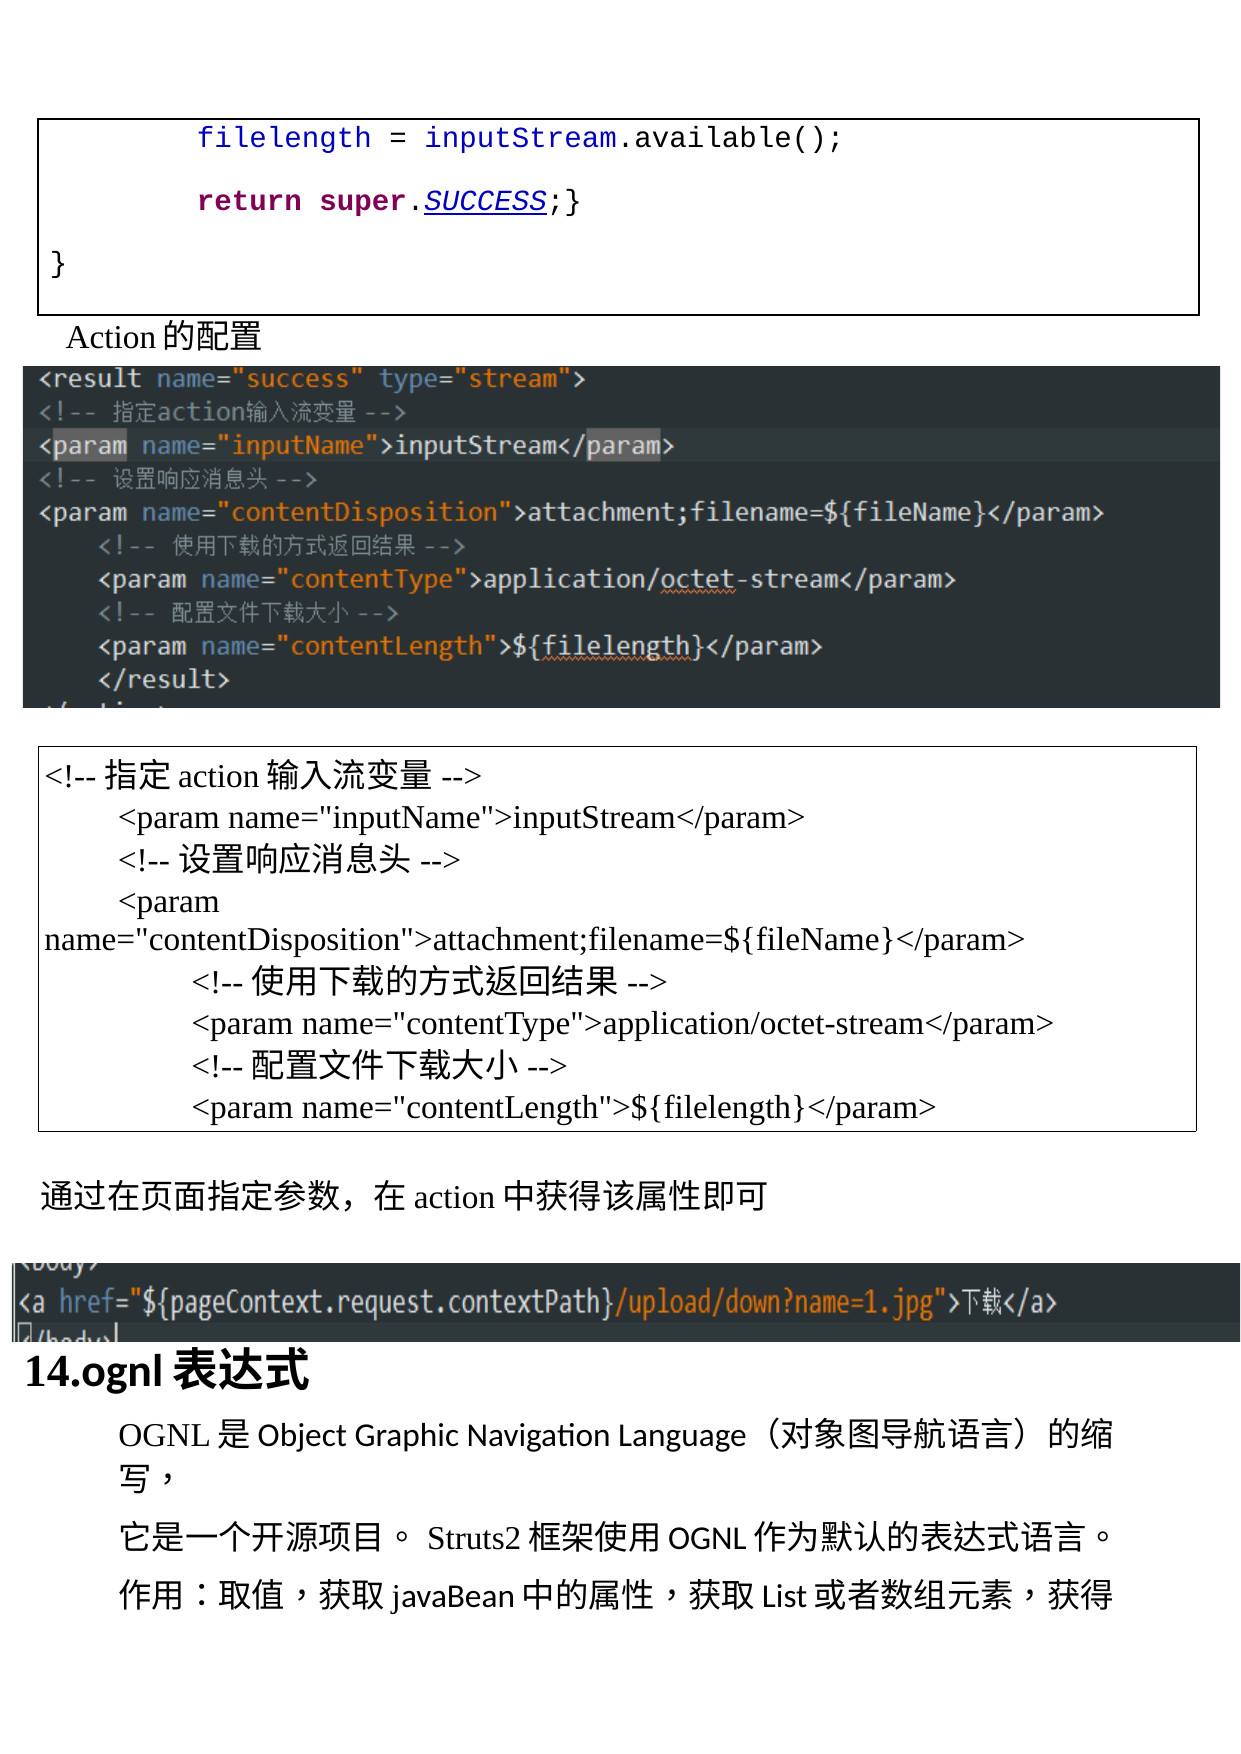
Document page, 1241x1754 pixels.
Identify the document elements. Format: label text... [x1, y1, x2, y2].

text 它是一个开源项目。 Struts2框架使用OGNL作为默认的表达式语言。 [118, 1514, 1169, 1559]
table_header <!-- 指定action输入流变量 --> <param name="inputName">inputStream</param> <!-- 设置响应消息头 --> <param name="contentDisposition">attachment;filename=${fileName}</param> <!-- 使用下载的方式返回结果 --> <param name="contentType">application/octet-stream</param> <!-- 配置文件下载大小 --> <param name="contentLength">${filelength}</param> [39, 747, 1196, 1131]
text 通过在页面指定参数，在action中获得该属性即可 [24, 1170, 1240, 1218]
picture [22, 366, 1221, 708]
table_header filelength = inputStream.available(); return super.SUCCESS;} } [39, 120, 1198, 313]
subtitle [24, 1243, 1240, 1263]
text OGNL是Object Graphic Navigation Language（对象图导航语言）的缩写， [118, 1411, 1169, 1501]
picture [11, 1263, 1241, 1342]
subtitle 14.ognl表达式 [24, 1342, 1240, 1398]
text Action的配置 [24, 316, 1240, 356]
text 作用：取值，获取javaBean中的属性，获取List或者数组元素，获得 [118, 1572, 1169, 1617]
